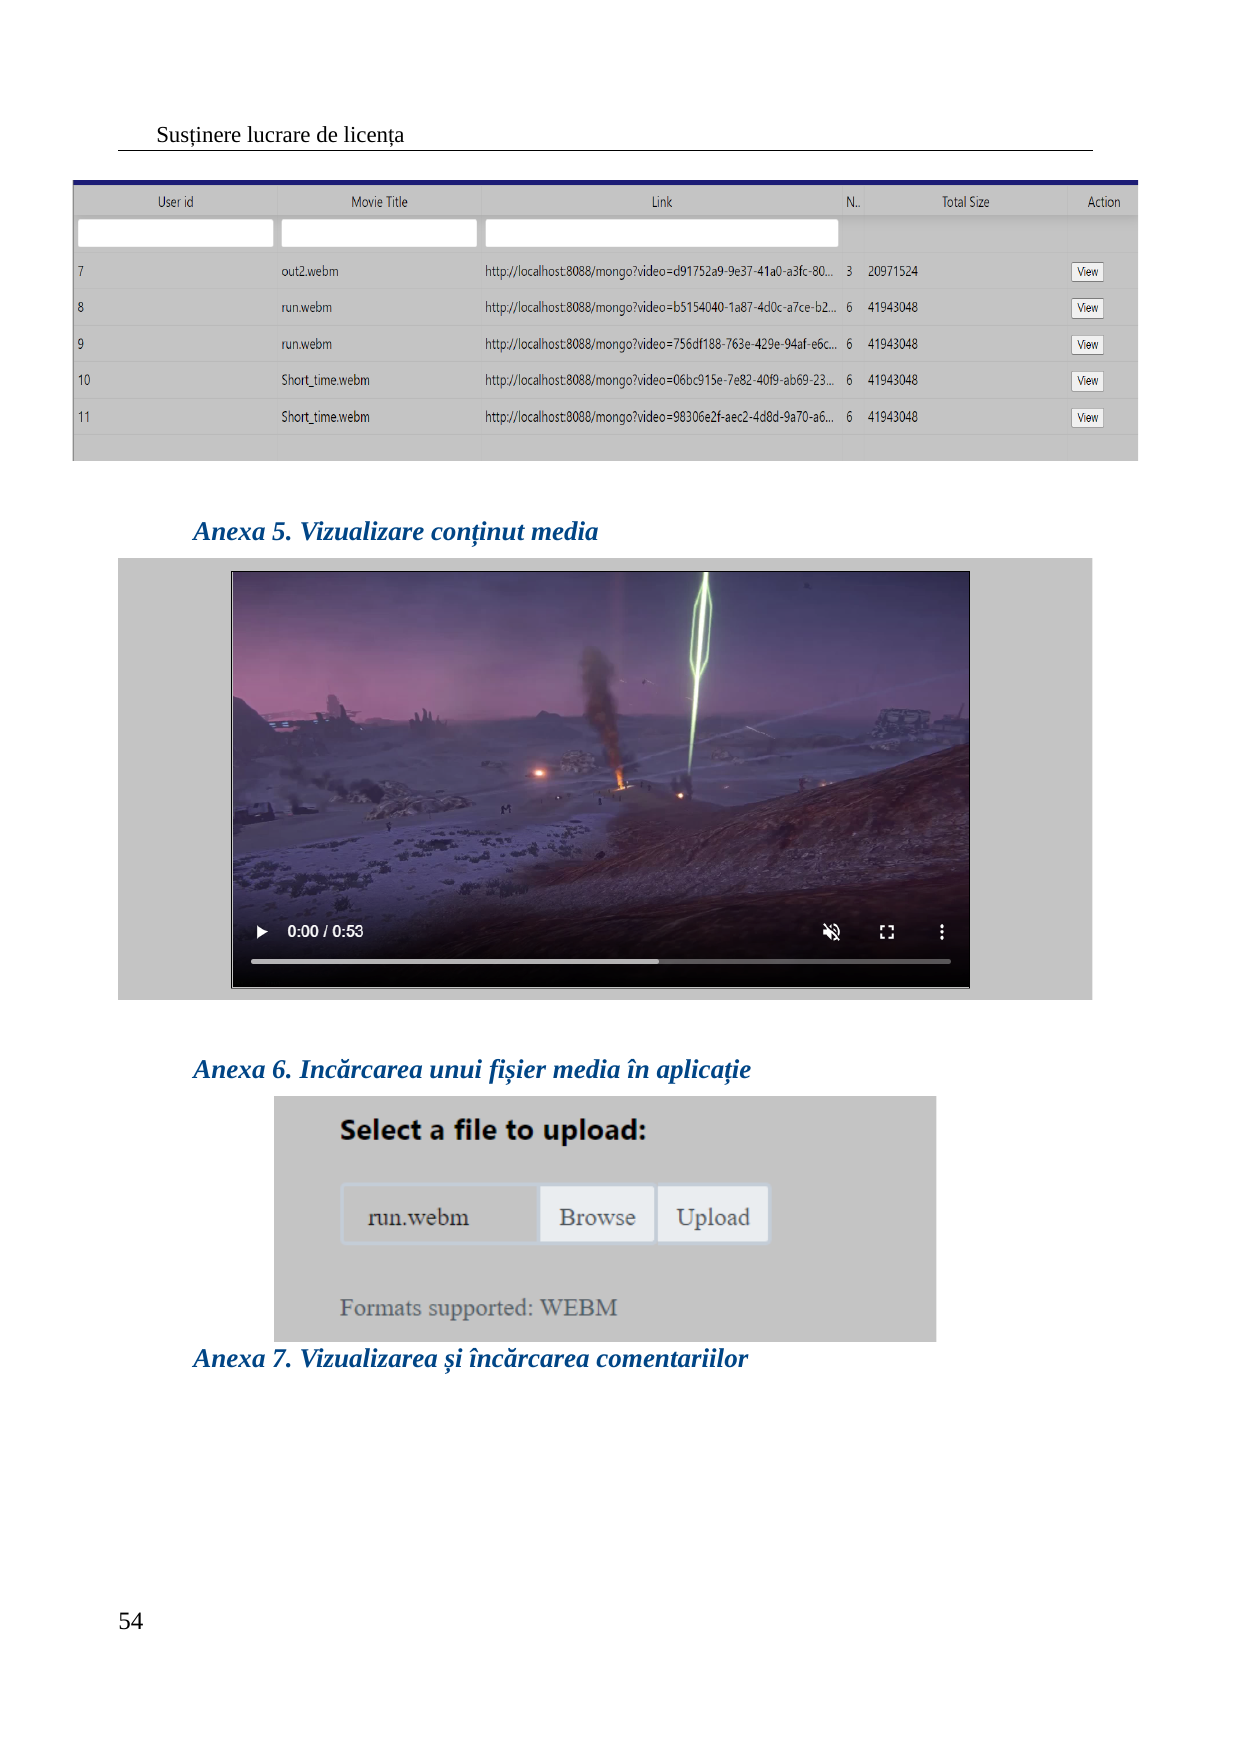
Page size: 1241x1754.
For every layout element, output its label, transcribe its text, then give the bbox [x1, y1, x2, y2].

subtitle Vizualizarea și încărcarea comentariilor [193, 1327, 1093, 1373]
picture [118, 558, 1093, 1000]
picture [274, 1096, 937, 1342]
subtitle Incărcarea unui fișier media în aplicație [193, 1053, 1093, 1084]
picture [72, 180, 1139, 461]
subtitle Vizualizare conținut media [193, 514, 1093, 546]
